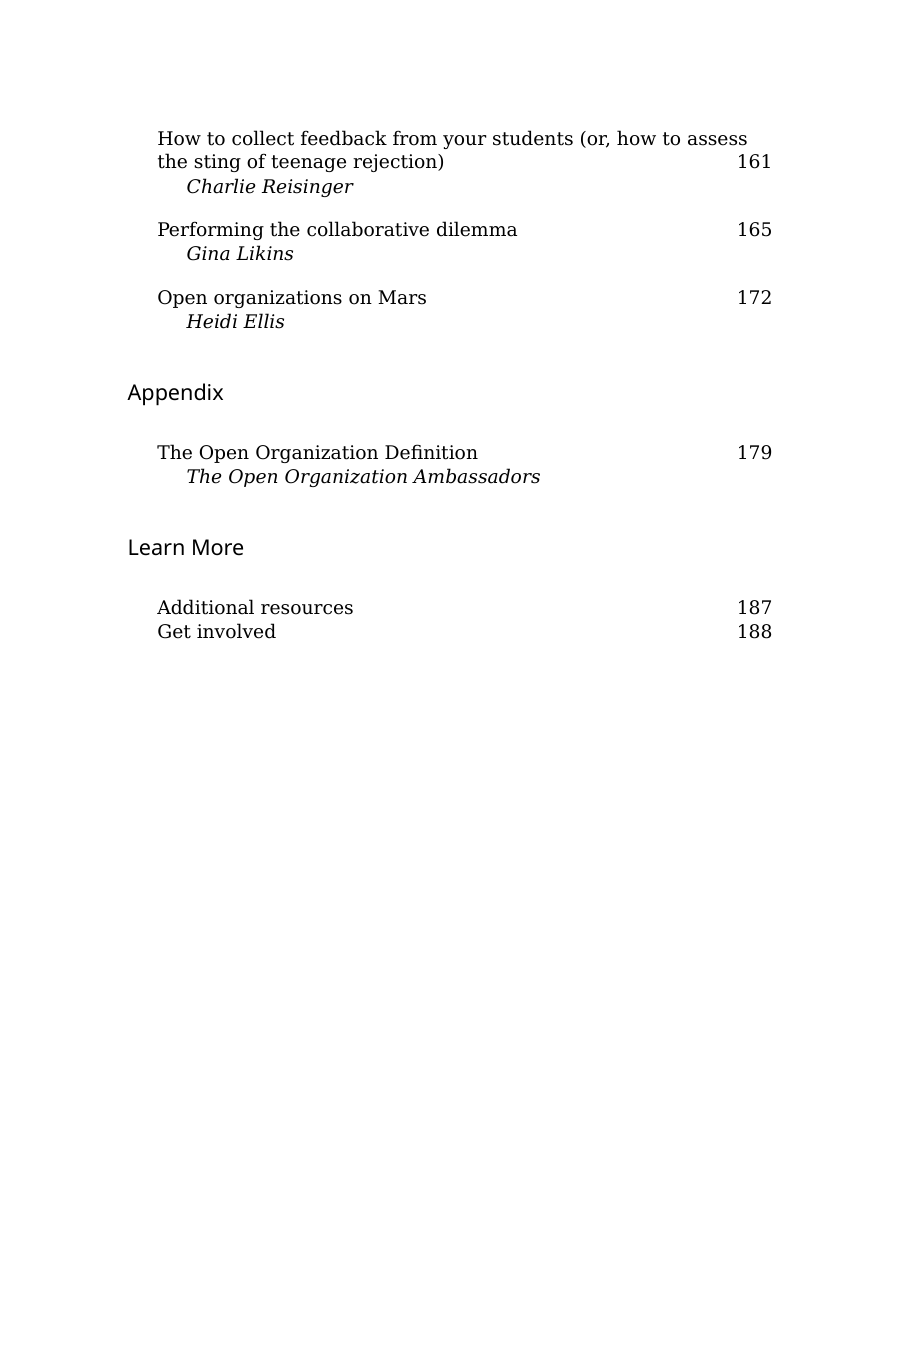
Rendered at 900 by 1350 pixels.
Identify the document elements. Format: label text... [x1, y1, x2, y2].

text How to collect feedback from your students (or, how to assess the sting of teenage rejection) 161 [157, 127, 772, 173]
text Charlie Reisinger [186, 176, 772, 219]
text Open organizations on Mars 172 [157, 287, 772, 309]
text Heidi Ellis [186, 311, 772, 355]
text Appendix [127, 377, 772, 439]
text Get involved 188 [157, 621, 772, 643]
text Performing the collaborative dilemma 165 [157, 219, 772, 241]
text Additional resources 187 [157, 597, 772, 619]
text The Open Organization Definition 179 [157, 442, 772, 464]
text Gina Likins [186, 243, 772, 287]
text The Open Organization Ambassadors [186, 466, 772, 510]
text Learn More [127, 532, 772, 594]
